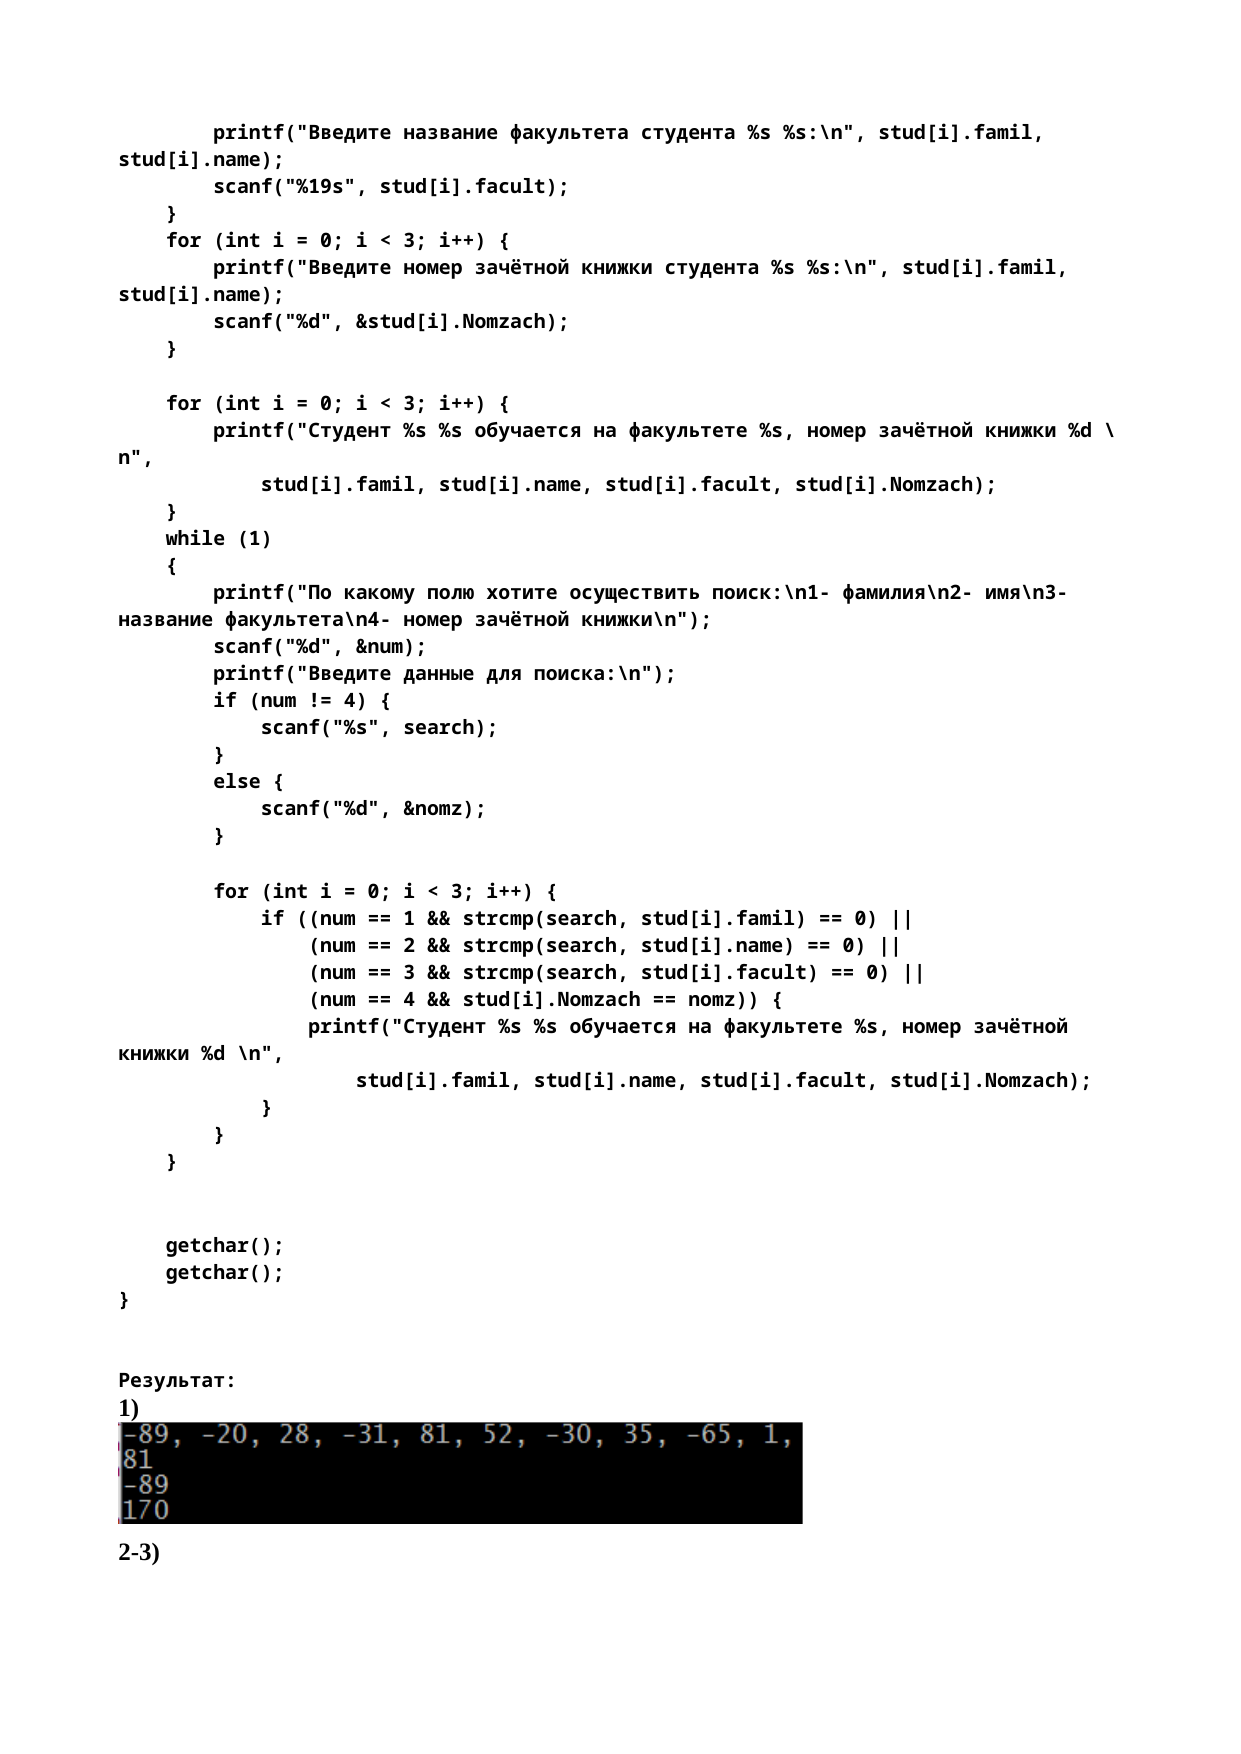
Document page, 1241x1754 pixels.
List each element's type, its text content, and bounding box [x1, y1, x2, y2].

text scanf("%d", &num); [118, 632, 1122, 659]
text printf("Cтудент %s %s обучается на факультете %s, номер зачётной книжки %d \n", [118, 1012, 1122, 1066]
text { [118, 552, 1122, 578]
text printf("Введите номер зачётной книжки студента %s %s:\n", stud[i].famil, stud[i].name); [118, 253, 1122, 307]
text } [118, 334, 1122, 361]
text for (int i = 0; i < 3; i++) { [118, 226, 1122, 253]
text } [118, 1120, 1122, 1147]
text scanf("%19s", stud[i].facult); [118, 172, 1122, 199]
text 1) [118, 1393, 1122, 1422]
text } [118, 821, 1122, 848]
text printf("Введите название факультета студента %s %s:\n", stud[i].famil, stud[i].name); [118, 118, 1122, 172]
text Результат: [118, 1366, 1122, 1393]
text stud[i].famil, stud[i].name, stud[i].facult, stud[i].Nomzach); [118, 1066, 1122, 1093]
text } [118, 1285, 1122, 1312]
text else { [118, 767, 1122, 794]
text if (num != 4) { [118, 686, 1122, 713]
text (num == 4 && stud[i].Nomzach == nomz)) { [118, 985, 1122, 1012]
text for (int i = 0; i < 3; i++) { [118, 390, 1122, 417]
text } [118, 199, 1122, 226]
text printf("Cтудент %s %s обучается на факультете %s, номер зачётной книжки %d \n", [118, 417, 1122, 471]
text printf("По какому полю хотите осуществить поиск:\n1- фамилия\n2- имя\n3- название факультета\n4- номер зачётной книжки\n"); [118, 578, 1122, 632]
text stud[i].famil, stud[i].name, stud[i].facult, stud[i].Nomzach); [118, 471, 1122, 498]
text (num == 2 && strcmp(search, stud[i].name) == 0) || [118, 931, 1122, 958]
text scanf("%d", &stud[i].Nomzach); [118, 307, 1122, 334]
text getchar(); [118, 1258, 1122, 1285]
text } [118, 740, 1122, 767]
text scanf("%d", &nomz); [118, 794, 1122, 821]
text } [118, 498, 1122, 524]
text } [118, 1147, 1122, 1174]
text } [118, 1093, 1122, 1120]
text while (1) [118, 524, 1122, 552]
text getchar(); [118, 1231, 1122, 1258]
text for (int i = 0; i < 3; i++) { [118, 877, 1122, 904]
text printf("Введите данные для поиска:\n"); [118, 659, 1122, 686]
text (num == 3 && strcmp(search, stud[i].facult) == 0) || [118, 958, 1122, 985]
text scanf("%s", search); [118, 713, 1122, 740]
picture [118, 1422, 803, 1524]
text 2-3) [118, 1537, 1122, 1566]
text if ((num == 1 && strcmp(search, stud[i].famil) == 0) || [118, 904, 1122, 931]
